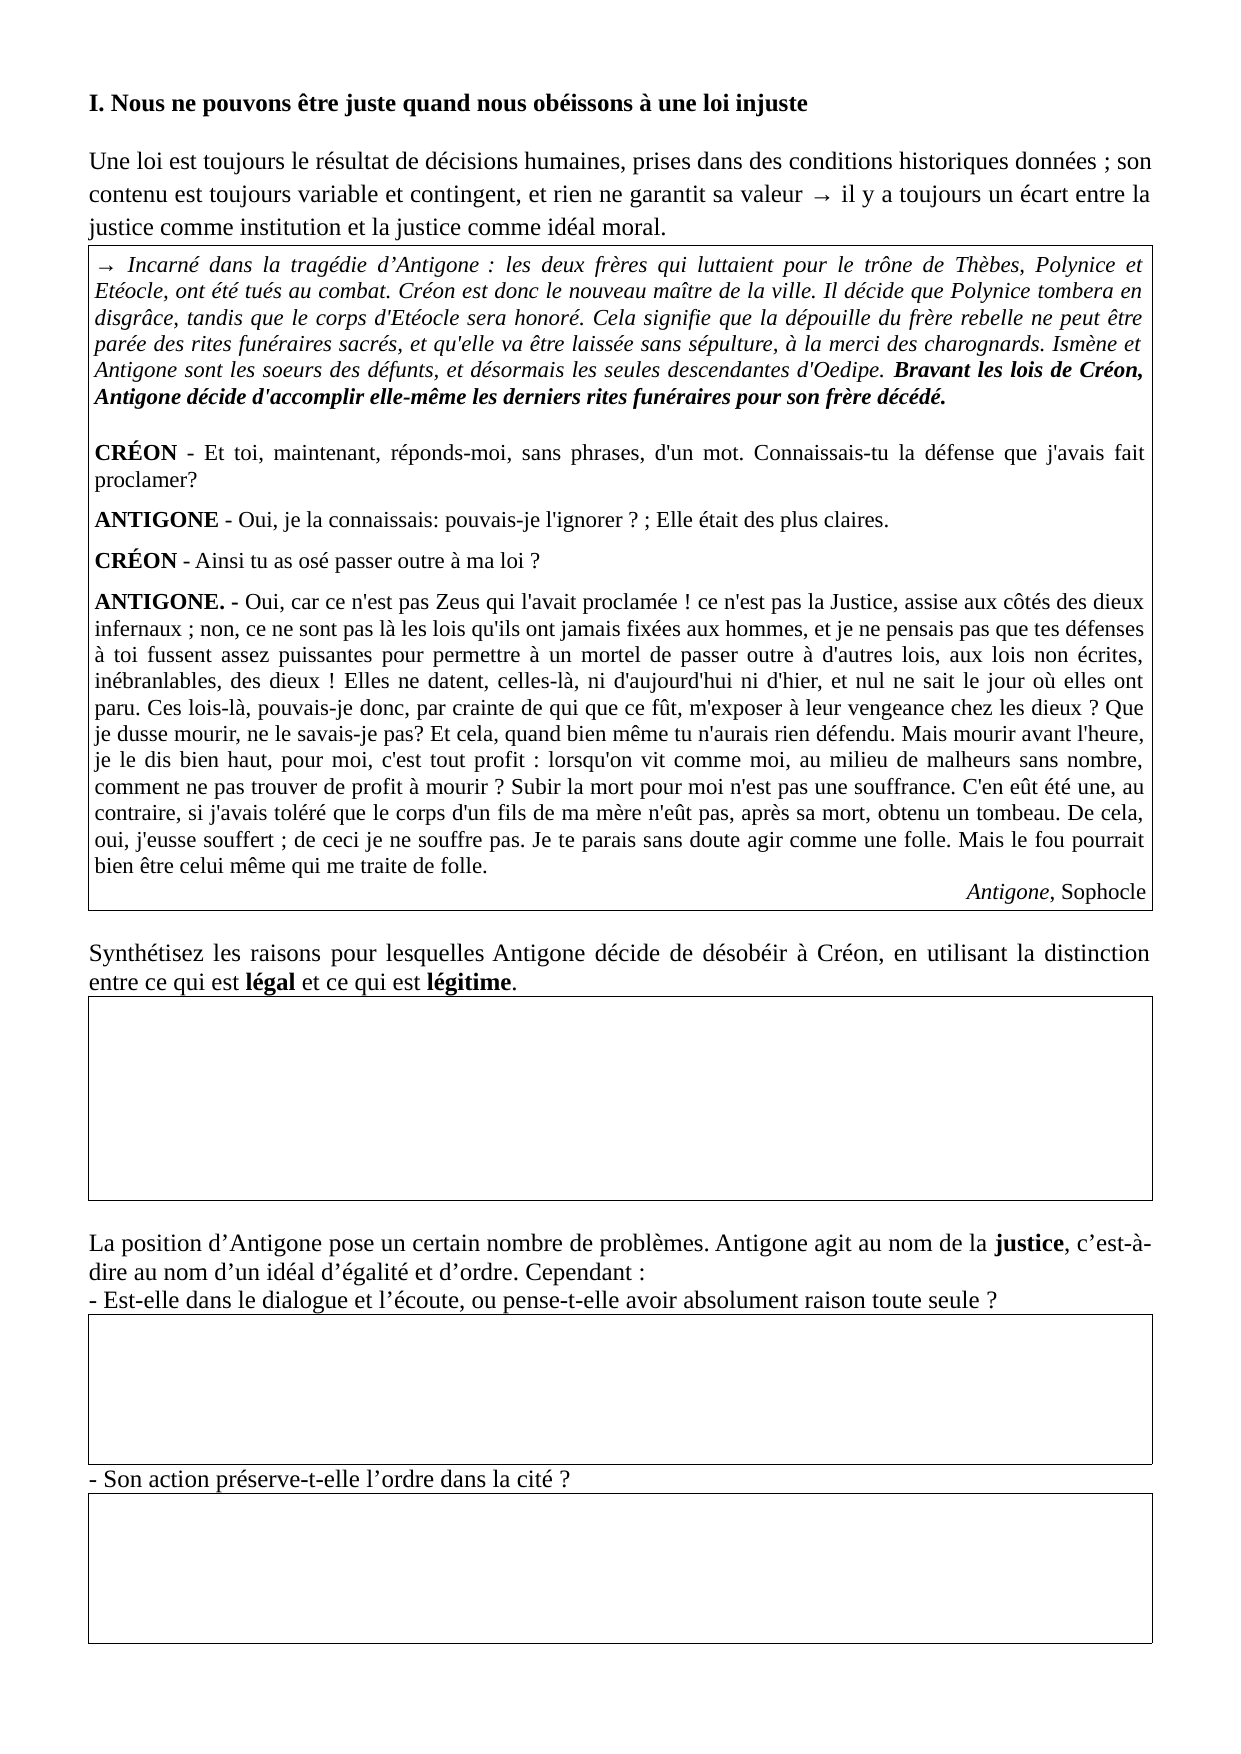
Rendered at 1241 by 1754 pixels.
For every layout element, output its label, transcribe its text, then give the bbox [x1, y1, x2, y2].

text Une loi est toujours le résultat de décisions humaines, prises dans des conditions historiques données ; son contenu est toujours variable et contingent, et rien ne garantit sa valeur → il y a toujours un écart entre la justice comme institution et la justice comme idéal moral. [88, 146, 1152, 241]
table_header [89, 1315, 1152, 1464]
text - Son action préserve-t-elle l’ordre dans la cité ? [88, 1465, 1152, 1493]
text I. Nous ne pouvons être juste quand nous obéissons à une loi injuste [88, 88, 1152, 117]
text - Est-elle dans le dialogue et l’écoute, ou pense-t-elle avoir absolument raison toute seule ? [88, 1286, 1152, 1314]
text La position d’Antigone pose un certain nombre de problèmes. Antigone agit au nom de la justice, c’est-à-dire au nom d’un idéal d’égalité et d’ordre. Cependant : [88, 1228, 1152, 1286]
text Synthétisez les raisons pour lesquelles Antigone décide de désobéir à Créon, en utilisant la distinction entre ce qui est légal et ce qui est légitime. [88, 938, 1152, 996]
table_header → Incarné dans la tragédie d’Antigone : les deux frères qui luttaient pour le trône de Thèbes, Polynice et Etéocle, ont été tués au combat. Créon est donc le nouveau maître de la ville. Il décide que Polynice tombera en disgrâce, tandis que le corps d'Etéocle sera honoré. Cela signifie que la dépouille du frère rebelle ne peut être parée des rites funéraires sacrés, et qu'elle va être laissée sans sépulture, à la merci des charognards. Ismène et Antigone sont les soeurs des défunts, et désormais les seules descendantes d'Oedipe. Bravant les lois de Créon, Antigone décide d'accomplir elle-même les derniers rites funéraires pour son frère décédé. CRÉON - Et toi, maintenant, réponds-moi, sans phrases, d'un mot. Connaissais-tu la défense que j'avais fait proclamer? ANTIGONE - Oui, je la connaissais: pouvais-je l'ignorer ? ; Elle était des plus claires. CRÉON - Ainsi tu as osé passer outre à ma loi ? ANTIGONE. - Oui, car ce n'est pas Zeus qui l'avait proclamée ! ce n'est pas la Justice, assise aux côtés des dieux infernaux ; non, ce ne sont pas là les lois qu'ils ont jamais fixées aux hommes, et je ne pensais pas que tes défenses à toi fussent assez puissantes pour permettre à un mortel de passer outre à d'autres lois, aux lois non écrites, inébranlables, des dieux ! Elles ne datent, celles-là, ni d'aujourd'hui ni d'hier, et nul ne sait le jour où elles ont paru. Ces lois-là, pouvais-je donc, par crainte de qui que ce fût, m'exposer à leur vengeance chez les dieux ? Que je dusse mourir, ne le savais-je pas? Et cela, quand bien même tu n'aurais rien défendu. Mais mourir avant l'heure, je le dis bien haut, pour moi, c'est tout profit : lorsqu'on vit comme moi, au milieu de malheurs sans nombre, comment ne pas trouver de profit à mourir ? Subir la mort pour moi n'est pas une souffrance. C'en eût été une, au contraire, si j'avais toléré que le corps d'un fils de ma mère n'eût pas, après sa mort, obtenu un tombeau. De cela, oui, j'eusse souffert ; de ceci je ne souffre pas. Je te parais sans doute agir comme une folle. Mais le fou pourrait bien être celui même qui me traite de folle. Antigone, Sophocle [89, 246, 1152, 910]
table_header [89, 997, 1152, 1200]
table_header [89, 1494, 1152, 1642]
